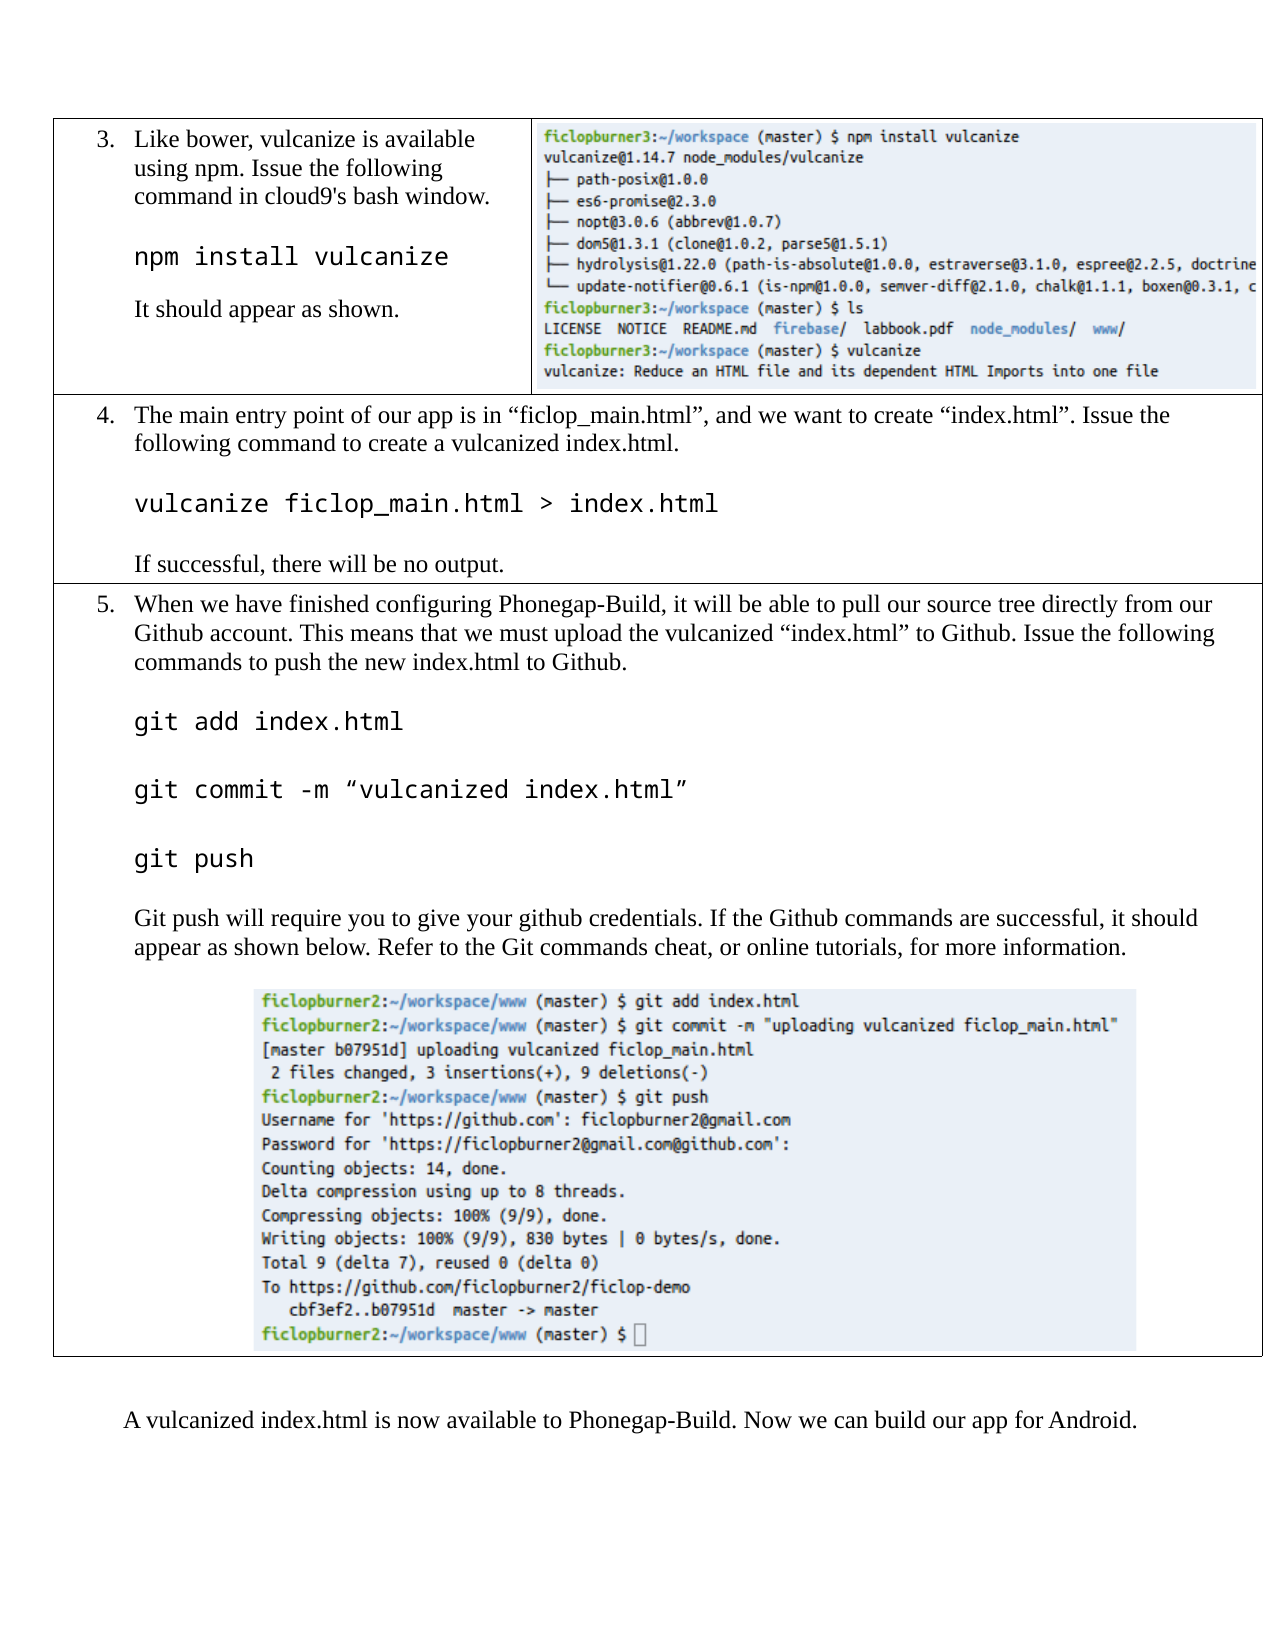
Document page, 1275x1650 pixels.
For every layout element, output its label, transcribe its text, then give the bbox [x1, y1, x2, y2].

picture [253, 989, 1137, 1351]
table_cell [532, 119, 1262, 394]
picture [537, 123, 1257, 389]
table_cell The main entry point of our app is in “ficlop_main.html”, and we want to create “index.html”. Issue the following command to create a vulcanized index.html. vulcanize ficlop_main.html > index.html If successful, there will be no output. [54, 395, 1262, 583]
table_cell When we have finished configuring Phonegap-Build, it will be able to pull our source tree directly from our Github account. This means that we must upload the vulcanized “index.html” to Github. Issue the following commands to push the new index.html to Github. git add index.html git commit -m “vulcanized index.html” git push Git push will require you to give your github credentials. If the Github commands are successful, it should appear as shown below. Refer to the Git commands cheat, or online tutorials, for more information. [54, 584, 1262, 1356]
text A vulcanized index.html is now available to Phonegap-Build. Now we can build our app for Android. [118, 1405, 1157, 1434]
table_cell Like bower, vulcanize is available using npm. Issue the following command in cloud9's bash window. npm install vulcanize It should appear as shown. [54, 119, 531, 394]
